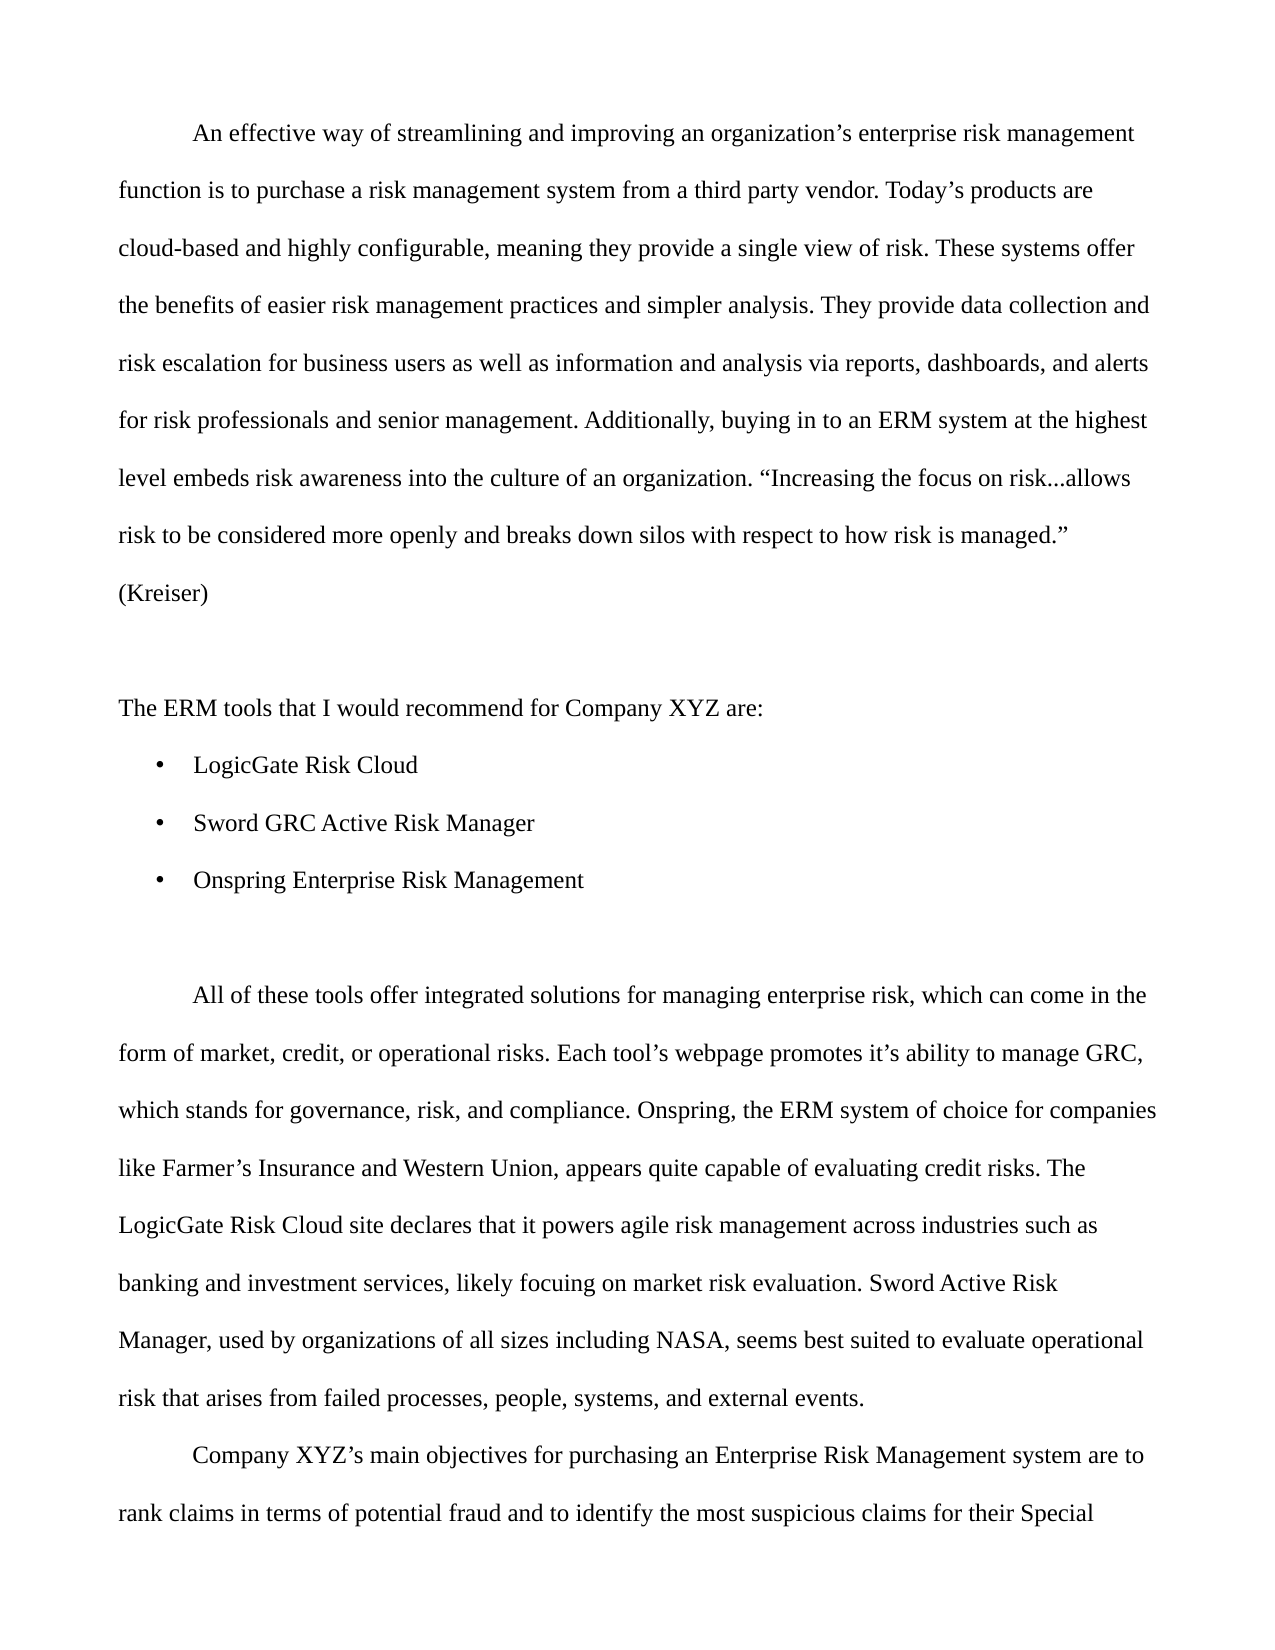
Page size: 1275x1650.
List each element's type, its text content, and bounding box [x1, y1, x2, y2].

text Company XYZ’s main objectives for purchasing an Enterprise Risk Management system are to rank claims in terms of potential fraud and to identify the most suspicious claims for their Special [118, 1441, 1157, 1527]
list Sword GRC Active Risk Manager [156, 808, 1157, 837]
text All of these tools offer integrated solutions for managing enterprise risk, which can come in the form of market, credit, or operational risks. Each tool’s webpage promotes it’s ability to manage GRC, which stands for governance, risk, and compliance. Onspring, the ERM system of choice for companies like Farmer’s Insurance and Western Union, appears quite capable of evaluating credit risks. The LogicGate Risk Cloud site declares that it powers agile risk management across industries such as banking and investment services, likely focuing on market risk evaluation. Sword Active Risk Manager, used by organizations of all sizes including NASA, seems best suited to evaluate operational risk that arises from failed processes, people, systems, and external events. [118, 981, 1157, 1412]
text An effective way of streamlining and improving an organization’s enterprise risk management function is to purchase a risk management system from a third party vendor. Today’s products are cloud-based and highly configurable, meaning they provide a single view of risk. These systems offer the benefits of easier risk management practices and simpler analysis. They provide data collection and risk escalation for business users as well as information and analysis via reports, dashboards, and alerts for risk professionals and senior management. Additionally, buying in to an ERM system at the highest level embeds risk awareness into the culture of an organization. “Increasing the focus on risk...allows risk to be considered more openly and breaks down silos with respect to how risk is managed.” (Kreiser) [118, 118, 1157, 607]
list Onspring Enterprise Risk Management [156, 866, 1157, 894]
list LogicGate Risk Cloud [156, 751, 1157, 779]
text The ERM tools that I would recommend for Company XYZ are: [118, 693, 1157, 722]
